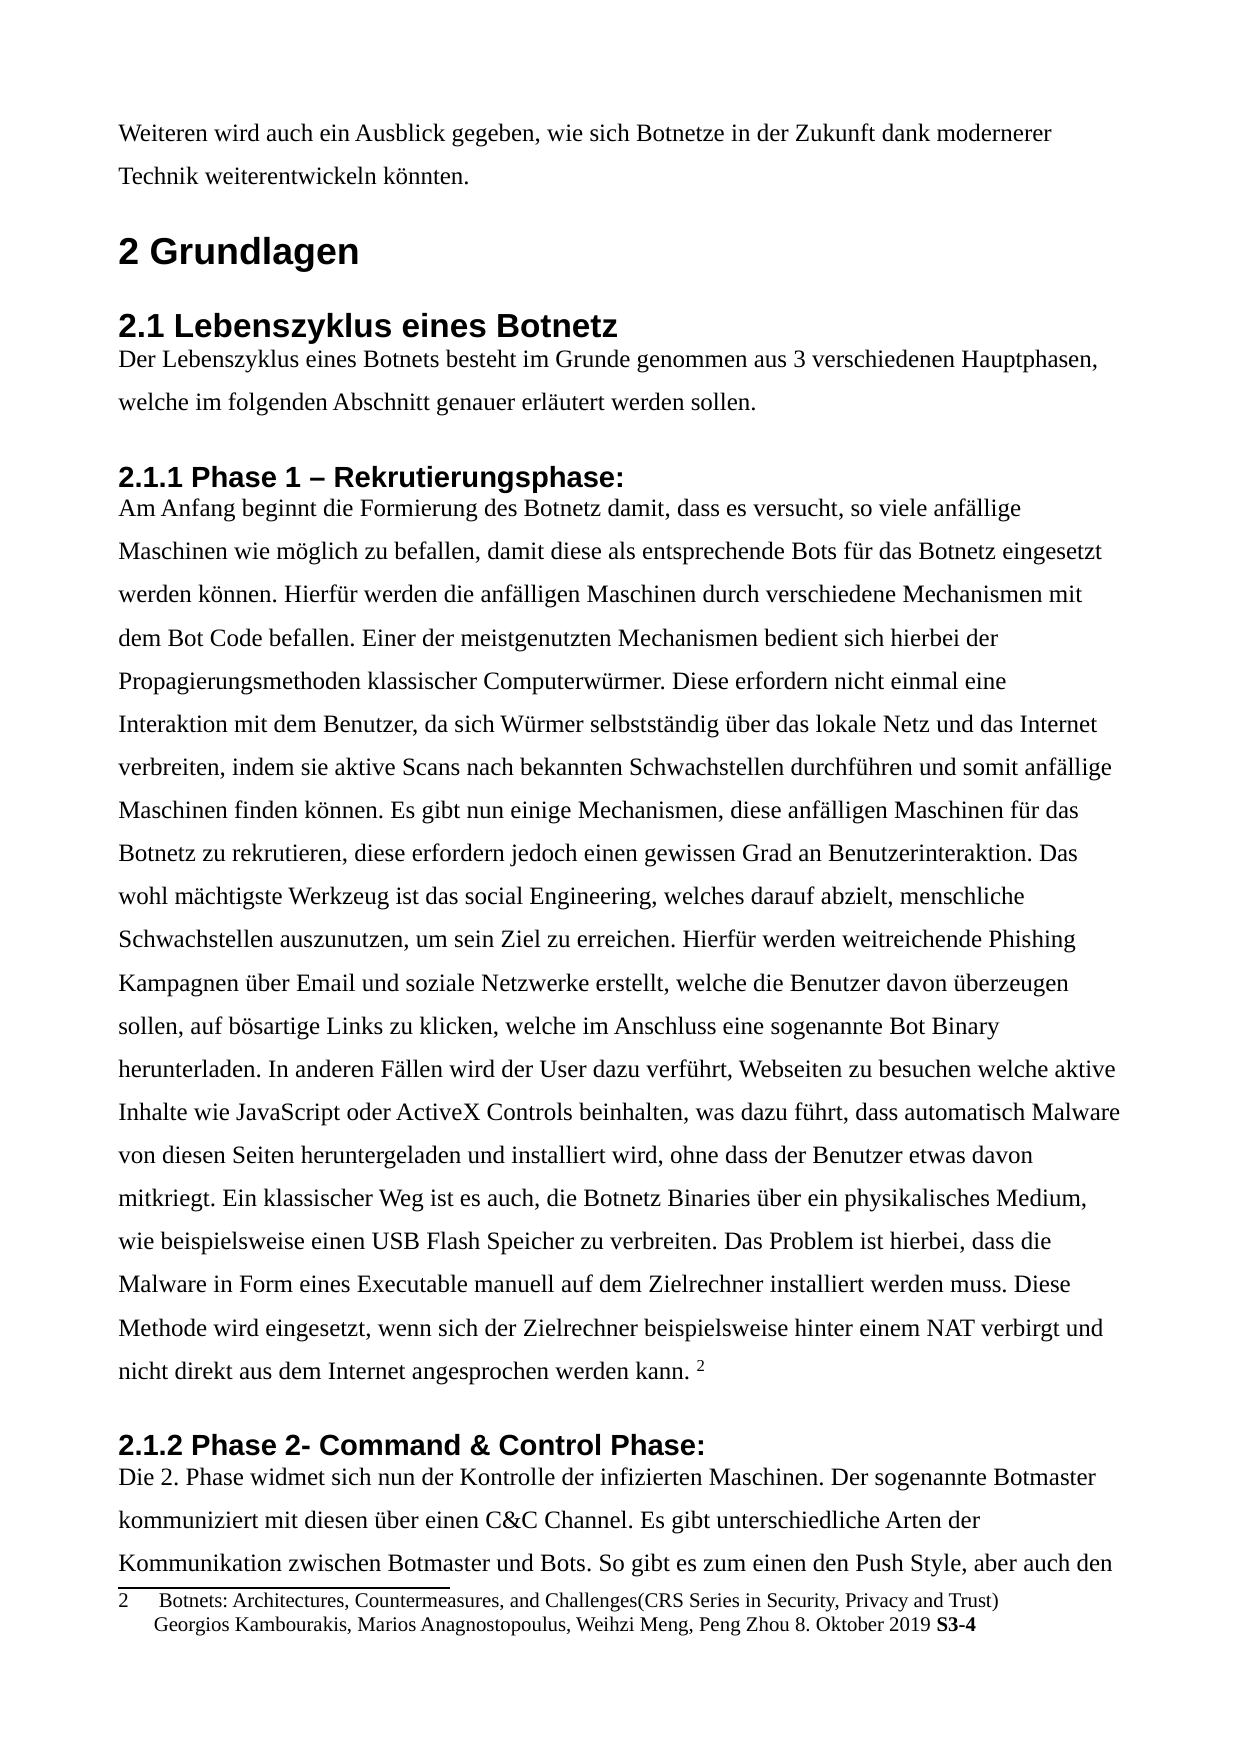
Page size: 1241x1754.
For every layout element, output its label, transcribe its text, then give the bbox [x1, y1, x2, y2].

text Der Lebenszyklus eines Botnets besteht im Grunde genommen aus 3 verschiedenen Hauptphasen, welche im folgenden Abschnitt genauer erläutert werden sollen. [118, 344, 1122, 416]
text Botnets: Architectures, Countermeasures, and Challenges(CRS Series in Security, Privacy and Trust) Georgios Kambourakis, Marios Anagnostopoulus, Weihzi Meng, Peng Zhou 8. Oktober 2019 S3-4 [118, 1588, 1122, 1636]
text Die 2. Phase widmet sich nun der Kontrolle der infizierten Maschinen. Der sogenannte Botmaster kommuniziert mit diesen über einen C&C Channel. Es gibt unterschiedliche Arten der Kommunikation zwischen Botmaster und Bots. So gibt es zum einen den Push Style, aber auch den [118, 1462, 1122, 1577]
subtitle 2.1.2 Phase 2- Command & Control Phase: [118, 1428, 1122, 1462]
subtitle 2.1 Lebenszyklus eines Botnetz [118, 306, 1122, 344]
text Weiteren wird auch ein Ausblick gegeben, wie sich Botnetze in der Zukunft dank modernerer Technik weiterentwickeln könnten. [118, 118, 1122, 190]
subtitle 2 Grundlagen [118, 229, 1122, 272]
text Am Anfang beginnt die Formierung des Botnetz damit, dass es versucht, so viele anfällige Maschinen wie möglich zu befallen, damit diese als entsprechende Bots für das Botnetz eingesetzt werden können. Hierfür werden die anfälligen Maschinen durch verschiedene Mechanismen mit dem Bot Code befallen. Einer der meistgenutzten Mechanismen bedient sich hierbei der Propagierungsmethoden klassischer Computerwürmer. Diese erfordern nicht einmal eine Interaktion mit dem Benutzer, da sich Würmer selbstständig über das lokale Netz und das Internet verbreiten, indem sie aktive Scans nach bekannten Schwachstellen durchführen und somit anfällige Maschinen finden können. Es gibt nun einige Mechanismen, diese anfälligen Maschinen für das Botnetz zu rekrutieren, diese erfordern jedoch einen gewissen Grad an Benutzerinteraktion. Das wohl mächtigste Werkzeug ist das social Engineering, welches darauf abzielt, menschliche Schwachstellen auszunutzen, um sein Ziel zu erreichen. Hierfür werden weitreichende Phishing Kampagnen über Email und soziale Netzwerke erstellt, welche die Benutzer davon überzeugen sollen, auf bösartige Links zu klicken, welche im Anschluss eine sogenannte Bot Binary herunterladen. In anderen Fällen wird der User dazu verführt, Webseiten zu besuchen welche aktive Inhalte wie JavaScript oder ActiveX Controls beinhalten, was dazu führt, dass automatisch Malware von diesen Seiten heruntergeladen und installiert wird, ohne dass der Benutzer etwas davon mitkriegt. Ein klassischer Weg ist es auch, die Botnetz Binaries über ein physikalisches Medium, wie beispielsweise einen USB Flash Speicher zu verbreiten. Das Problem ist hierbei, dass die Malware in Form eines Executable manuell auf dem Zielrechner installiert werden muss. Diese Methode wird eingesetzt, wenn sich der Zielrechner beispielsweise hinter einem NAT verbirgt und nicht direkt aus dem Internet angesprochen werden kann. [118, 493, 1122, 1384]
subtitle 2.1.1 Phase 1 – Rekrutierungsphase: [118, 460, 1122, 493]
